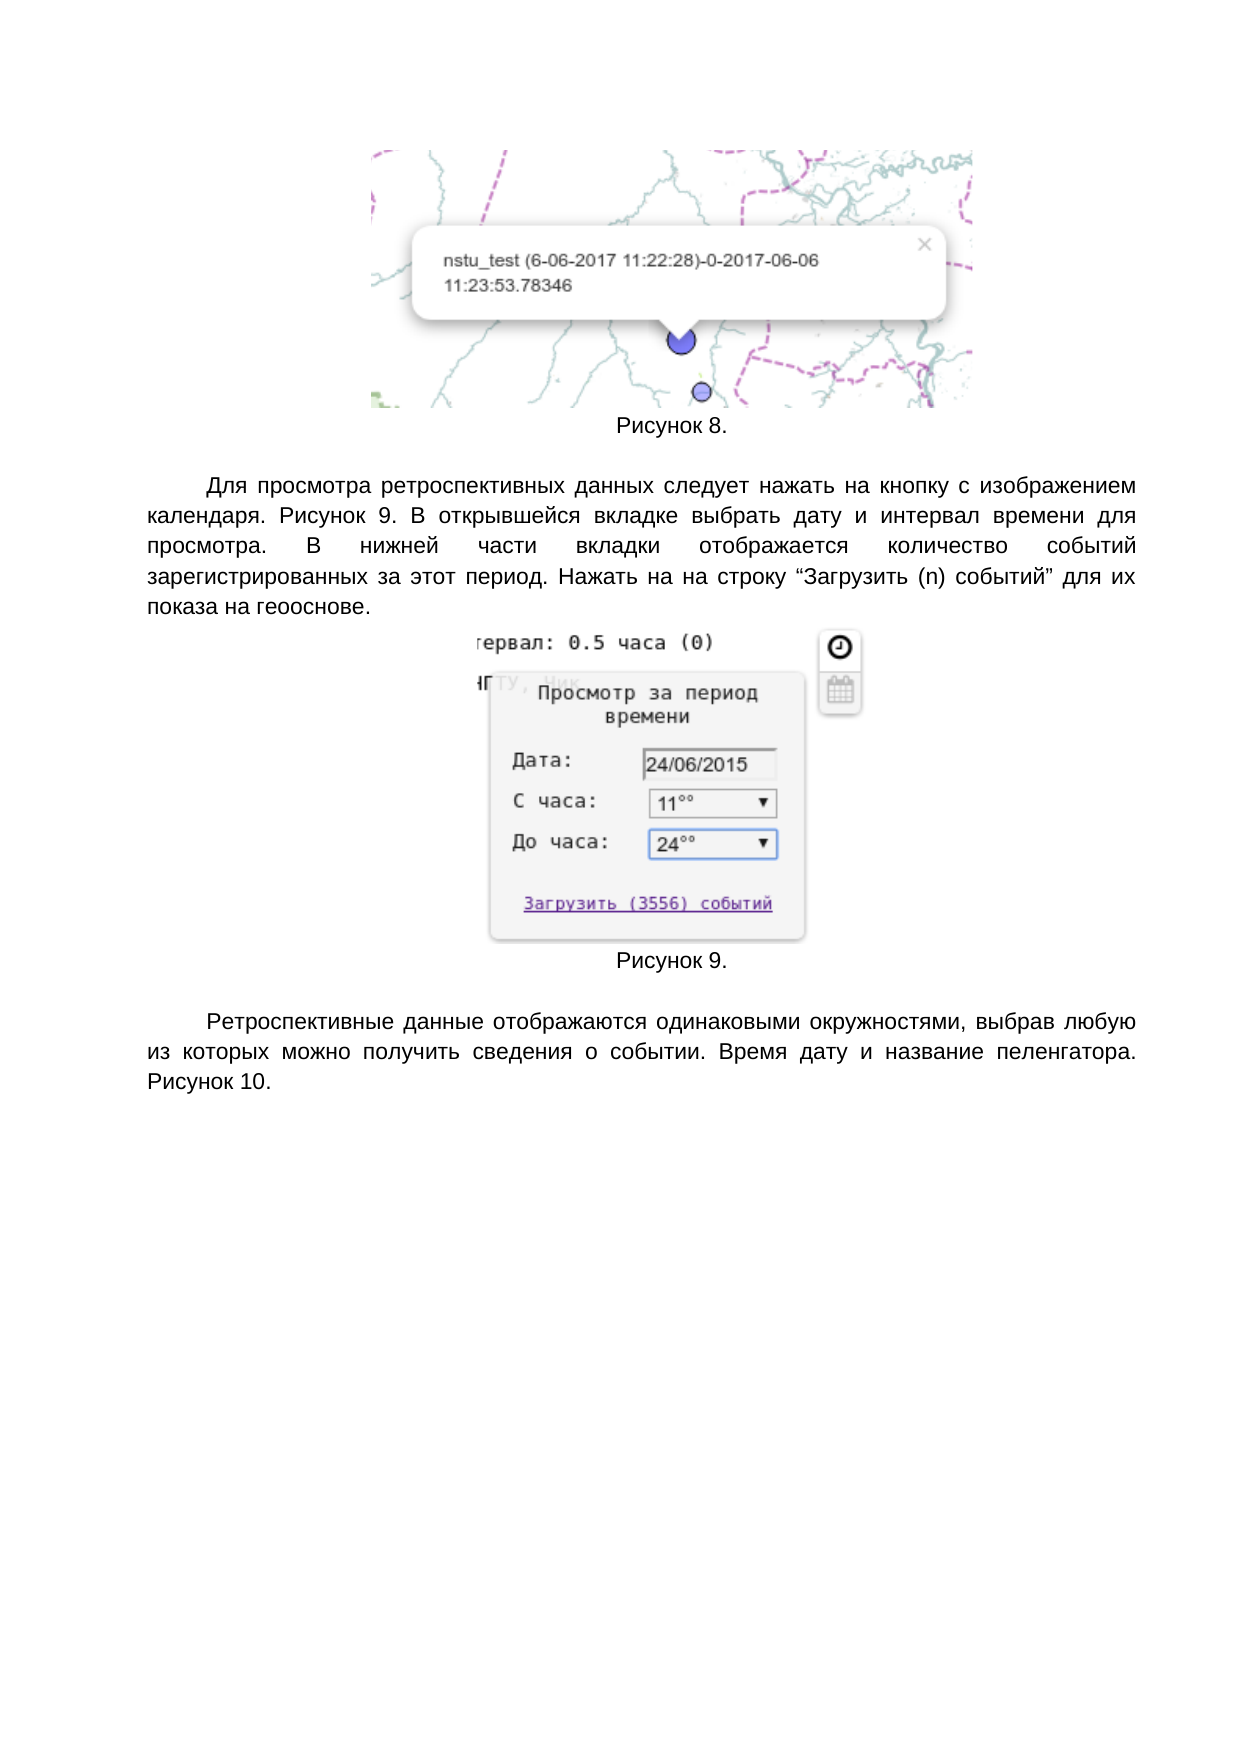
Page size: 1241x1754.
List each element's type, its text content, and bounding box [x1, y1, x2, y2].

text Для просмотра ретроспективных данных следует нажать на кнопку с изображением календаря. Рисунок 9. В открывшейся вкладке выбрать дату и интервал времени для просмотра. В нижней части вкладки отображается количество событий зарегистрированных за этот период. Нажать на на строку “Загрузить (n) событий” для их показа на геооснове. [147, 472, 1137, 619]
text Рисунок 8. [147, 412, 1137, 438]
text Ретроспективные данные отображаются одинаковыми окружностями, выбрав любую из которых можно получить сведения о событии. Время дату и название пеленгатора. Рисунок 10. [147, 1008, 1137, 1094]
picture [477, 623, 867, 944]
text Рисунок 9. [147, 947, 1137, 974]
picture [371, 150, 973, 408]
